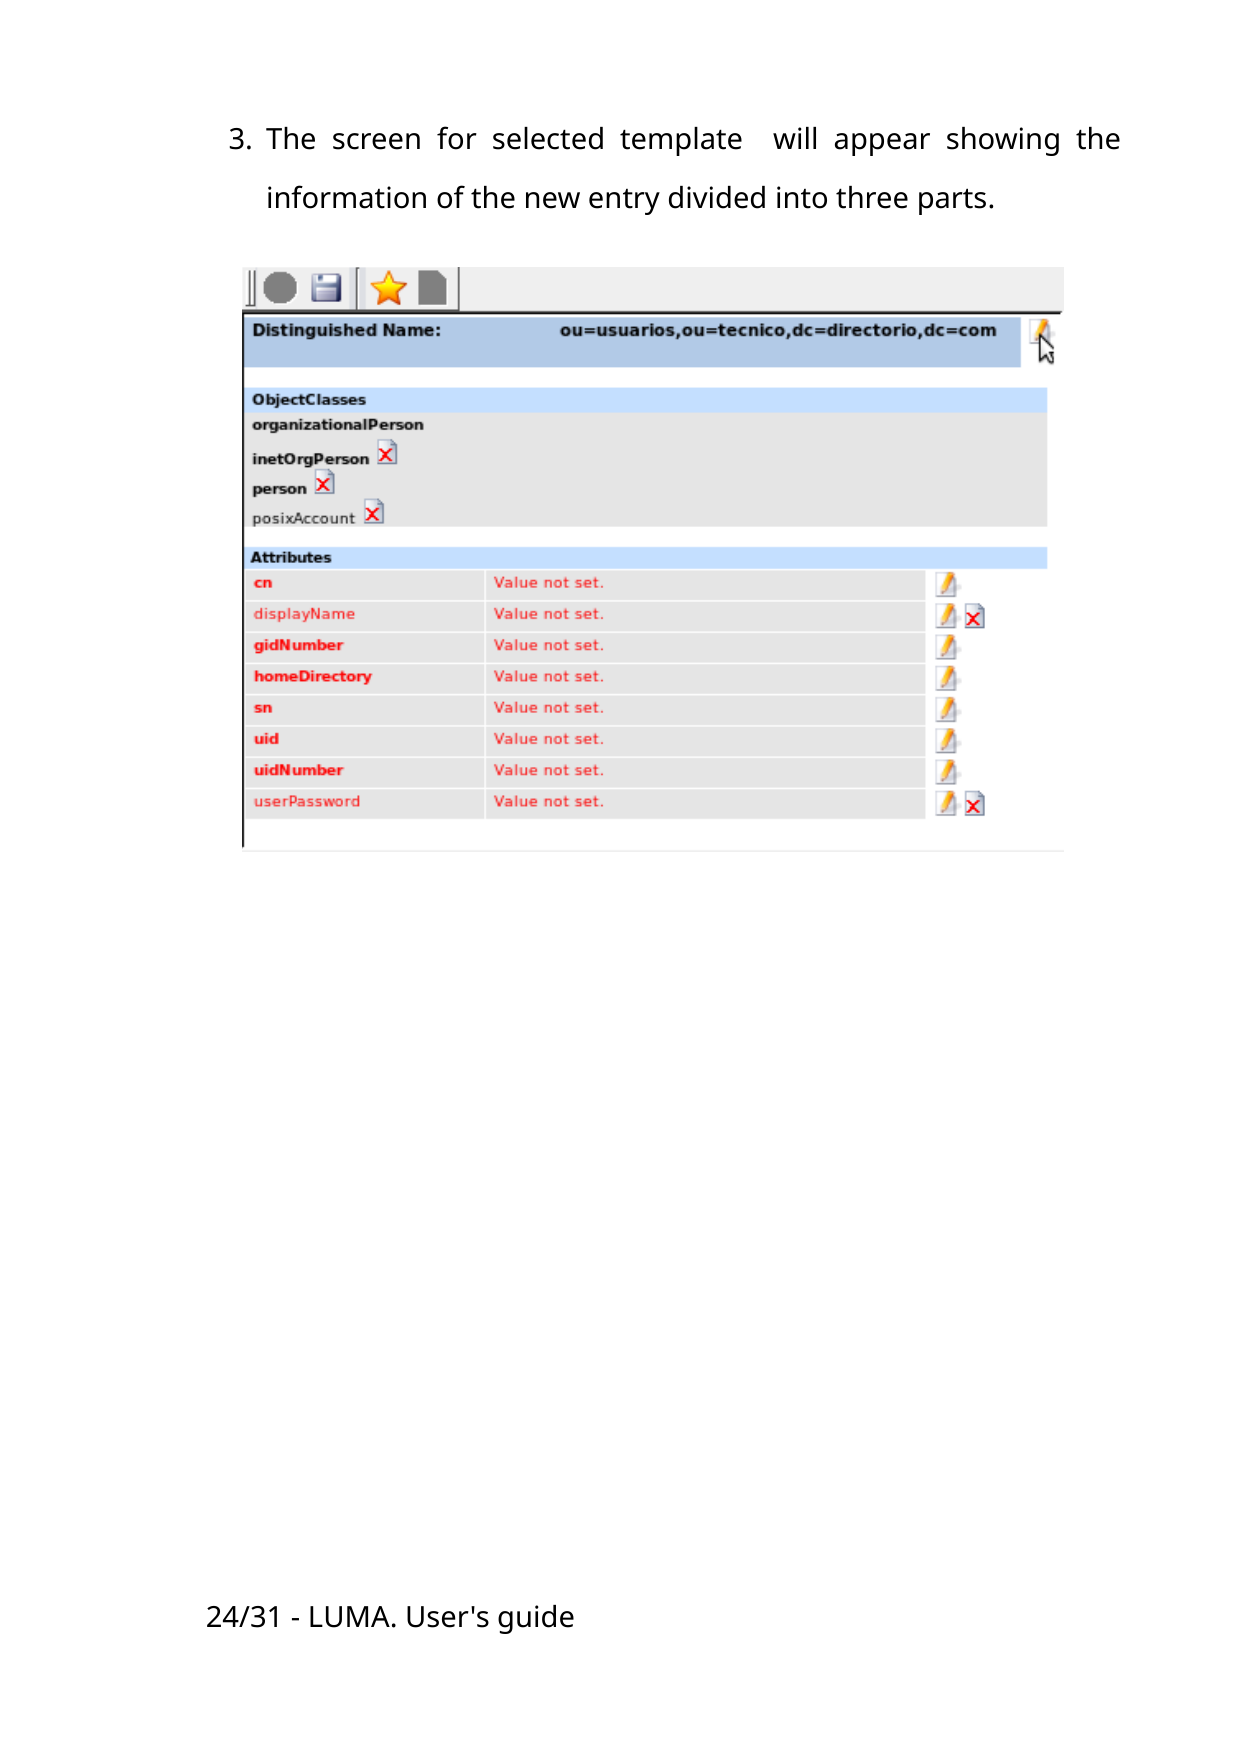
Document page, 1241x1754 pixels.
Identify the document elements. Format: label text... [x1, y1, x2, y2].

picture [242, 267, 1064, 852]
list The screen for selected template will appear showing the information of the new entry divided into three parts. [228, 118, 1122, 217]
